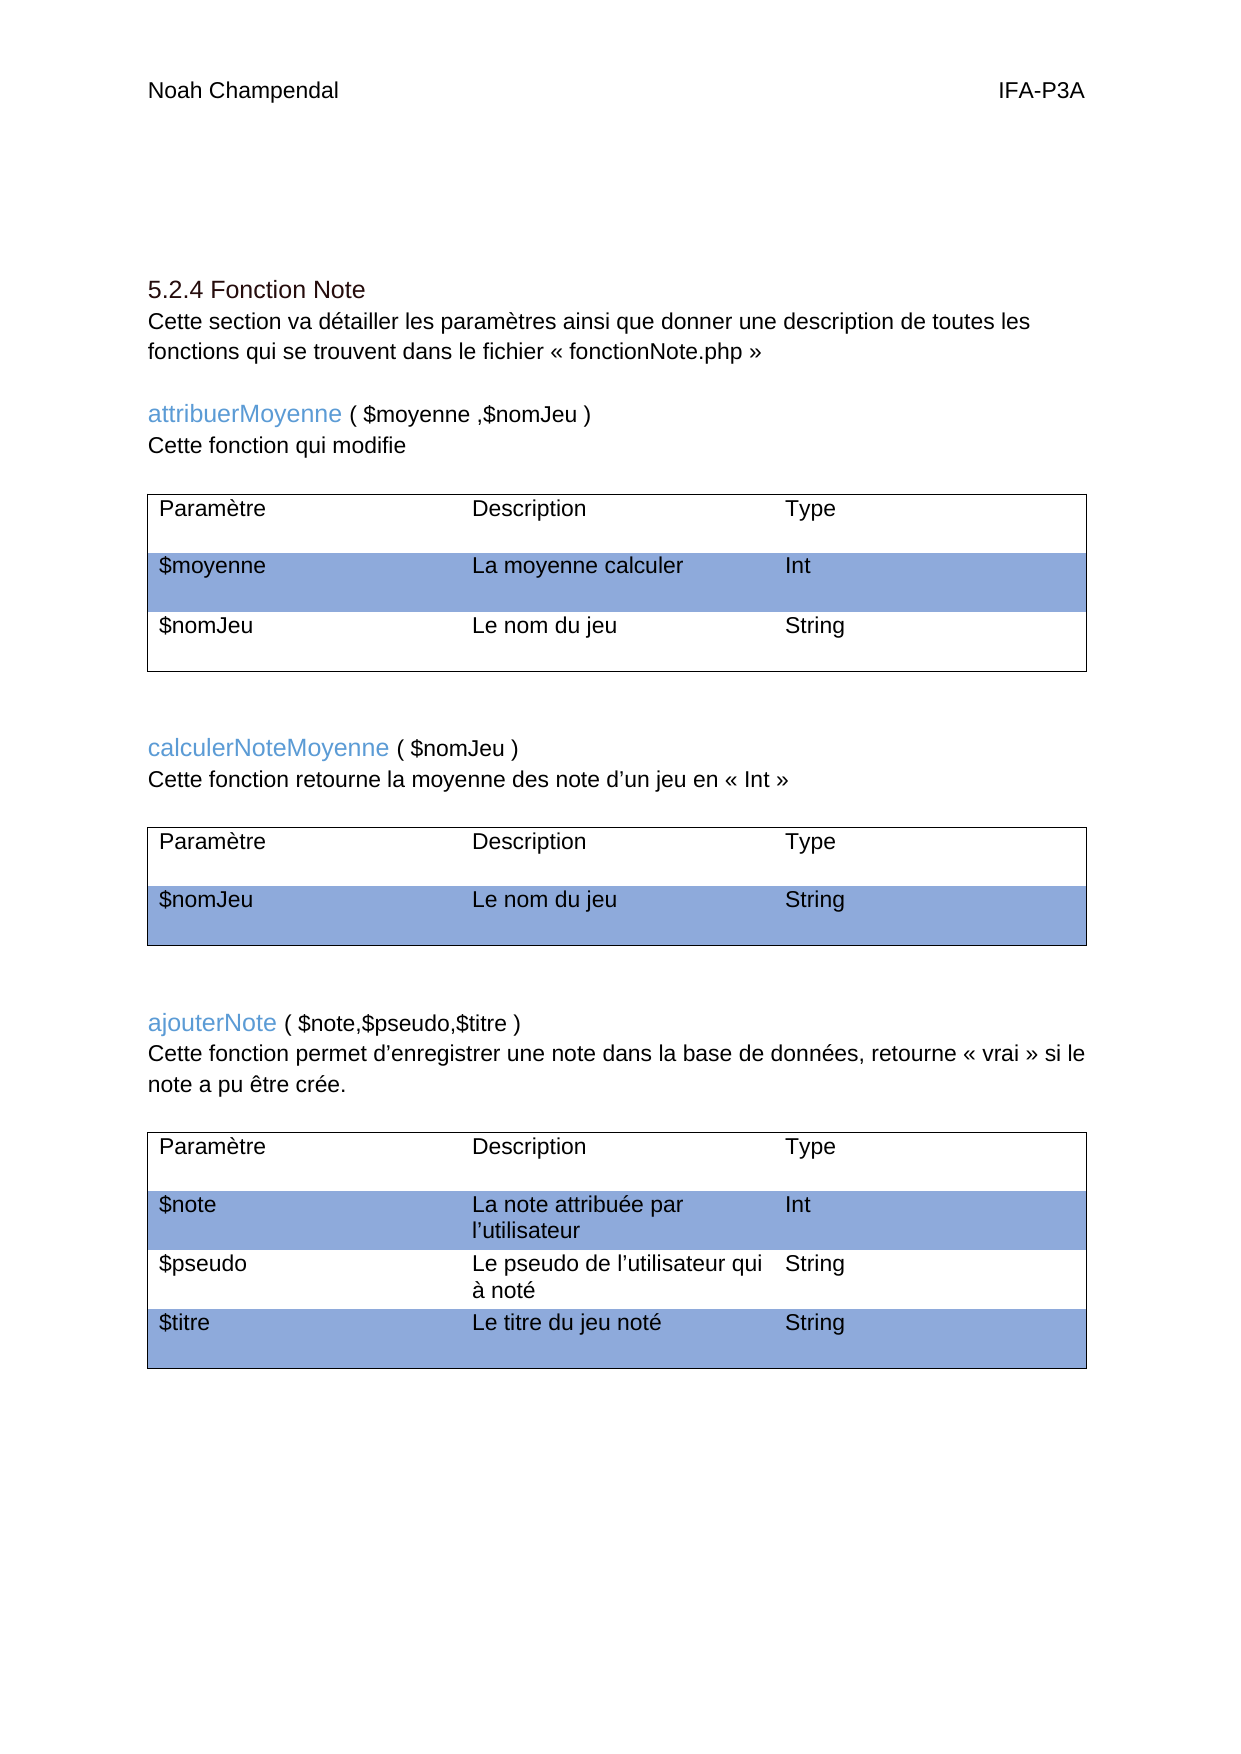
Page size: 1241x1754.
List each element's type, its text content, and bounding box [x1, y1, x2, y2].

text Cette section va détailler les paramètres ainsi que donner une description de toutes les fonctions qui se trouvent dans le fichier « fonctionNote.php » [148, 308, 1093, 364]
table_header Type [774, 828, 1086, 886]
table_cell String [774, 612, 1086, 671]
table_cell $note [148, 1191, 461, 1250]
table_cell $titre [148, 1309, 461, 1368]
table_header Description [461, 1133, 774, 1191]
table_header Type [774, 1133, 1086, 1191]
table_cell $pseudo [148, 1250, 461, 1309]
table_cell Le nom du jeu [461, 612, 774, 671]
text calculerNoteMoyenne ( $nomJeu ) Cette fonction retourne la moyenne des note d’un jeu en « Int » [148, 733, 1093, 792]
table_header Description [461, 828, 774, 886]
table_cell $moyenne [148, 553, 461, 612]
table_cell String [774, 1309, 1086, 1368]
text ajouterNote ( $note,$pseudo,$titre ) Cette fonction permet d’enregistrer une note dans la base de données, retourne « vrai » si le note a pu être crée. [148, 1008, 1093, 1097]
table_cell String [774, 1250, 1086, 1309]
table_header Paramètre [148, 1133, 461, 1191]
table_cell Int [774, 1191, 1086, 1250]
table_header Paramètre [148, 828, 461, 886]
table_cell String [774, 886, 1086, 945]
table_header Type [774, 495, 1086, 552]
table_cell La moyenne calculer [461, 553, 774, 612]
table_header Paramètre [148, 495, 461, 552]
text attribuerMoyenne ( $moyenne ,$nomJeu ) Cette fonction qui modifie [148, 399, 1093, 458]
table_cell $nomJeu [148, 612, 461, 671]
subtitle 5.2.4 Fonction Note [148, 275, 1093, 303]
table_cell Le pseudo de l’utilisateur qui à noté [461, 1250, 774, 1309]
table_cell $nomJeu [148, 886, 461, 945]
table_cell Le nom du jeu [461, 886, 774, 945]
table_cell Le titre du jeu noté [461, 1309, 774, 1368]
table_cell La note attribuée par l’utilisateur [461, 1191, 774, 1250]
table_header Description [461, 495, 774, 552]
table_cell Int [774, 553, 1086, 612]
